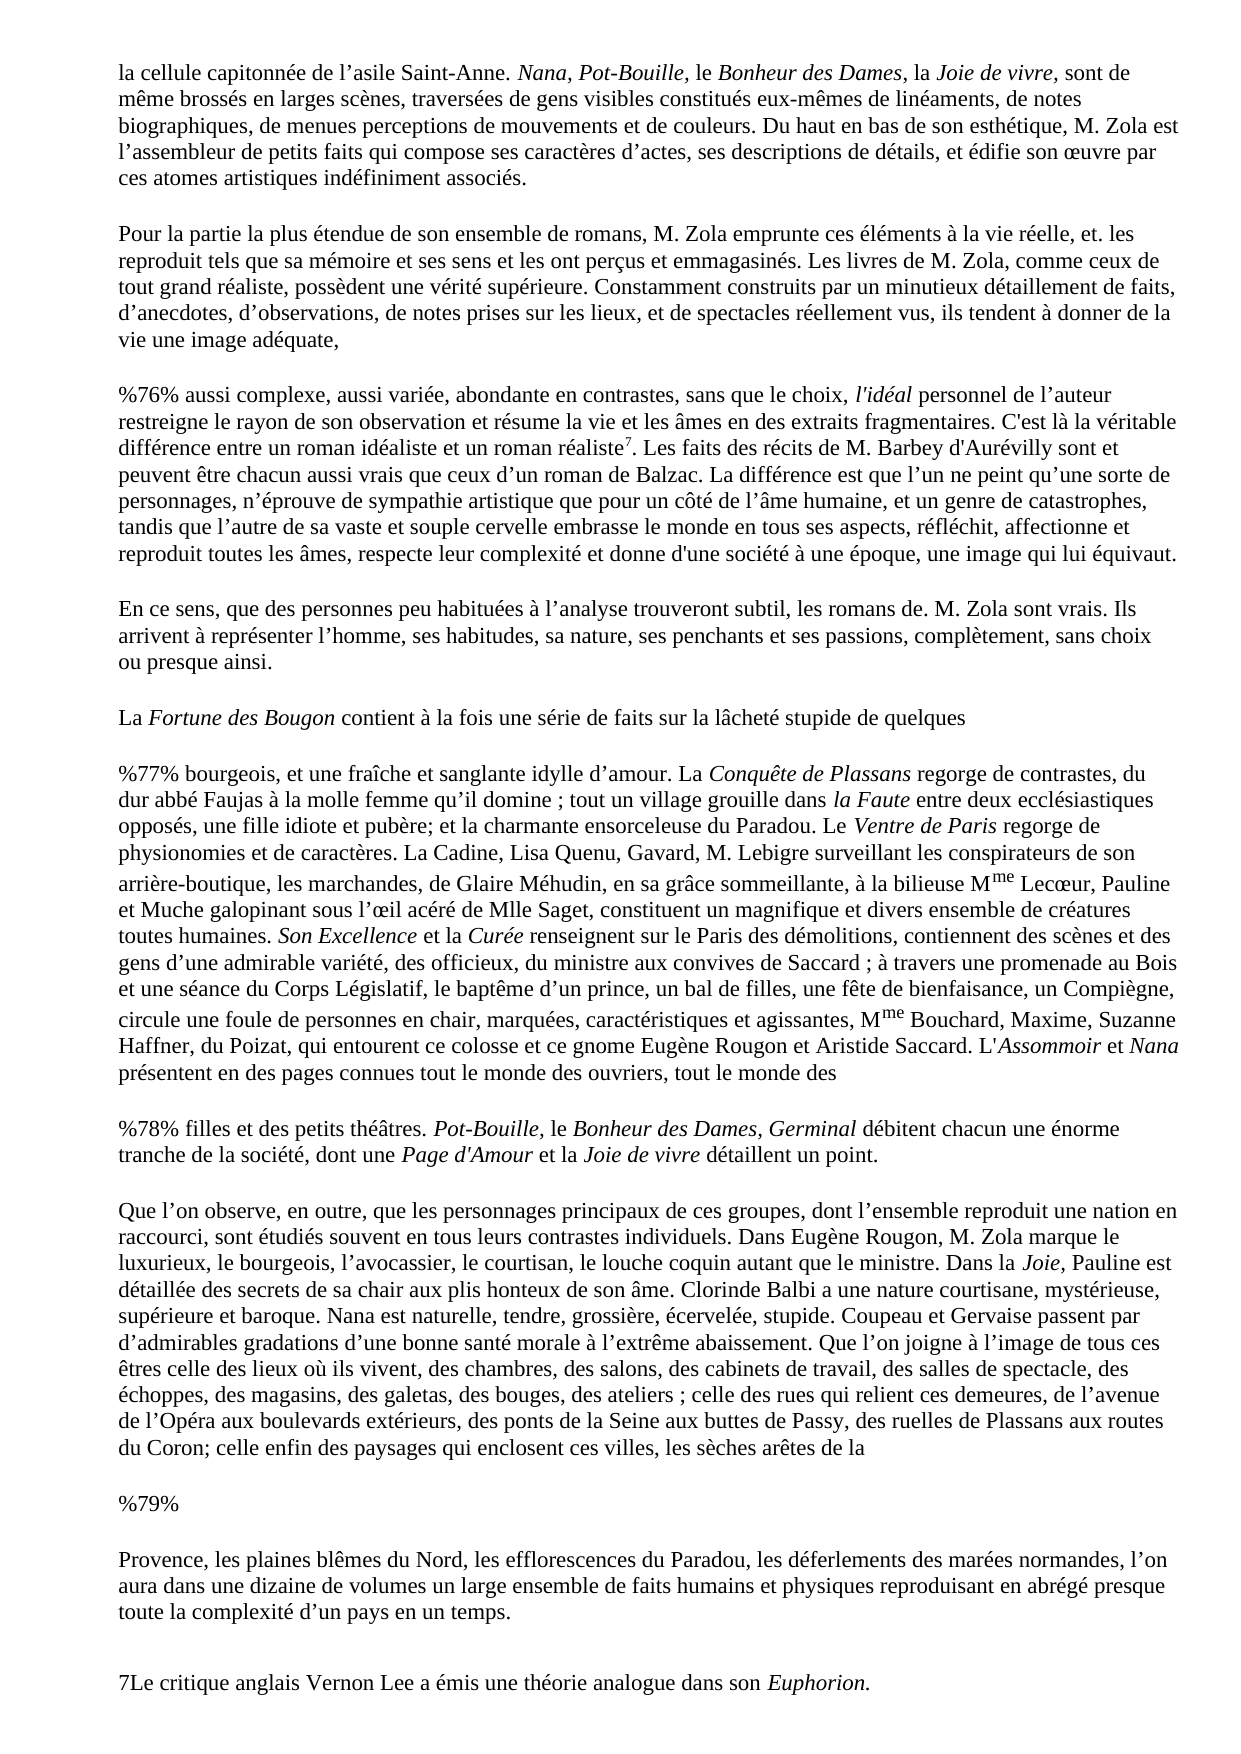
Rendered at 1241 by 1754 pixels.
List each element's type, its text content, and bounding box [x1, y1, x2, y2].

text Que l’on observe, en outre, que les personnages principaux de ces groupes, dont l’ensemble reproduit une nation en raccourci, sont étudiés souvent en tous leurs contrastes individuels. Dans Eugène Rougon, M. Zola marque le luxurieux, le bourgeois, l’avocassier, le courtisan, le louche coquin autant que le ministre. Dans la Joie, Pauline est détaillée des secrets de sa chair aux plis honteux de son âme. Clorinde Balbi a une nature courtisane, mystérieuse, supérieure et baroque. Nana est naturelle, tendre, grossière, écervelée, stupide. Coupeau et Gervaise passent par d’admirables gradations d’une bonne santé morale à l’extrême abaissement. Que l’on joigne à l’image de tous ces êtres celle des lieux où ils vivent, des chambres, des salons, des cabinets de travail, des salles de spectacle, des échoppes, des magasins, des galetas, des bouges, des ateliers ; celle des rues qui relient ces demeures, de l’avenue de l’Opéra aux boulevards extérieurs, des ponts de la Seine aux buttes de Passy, des ruelles de Plassans aux routes du Coron; celle enfin des paysages qui enclosent ces villes, les sèches arêtes de la [118, 1197, 1181, 1460]
text La Fortune des Bougon contient à la fois une série de faits sur la lâcheté stupide de quelques [118, 704, 1181, 730]
text Pour la partie la plus étendue de son ensemble de romans, M. Zola emprunte ces éléments à la vie réelle, et. les reproduit tels que sa mémoire et ses sens et les ont perçus et emmagasinés. Les livres de M. Zola, comme ceux de tout grand réaliste, possèdent une vérité supérieure. Constamment construits par un minutieux détaillement de faits, d’anecdotes, d’observations, de notes prises sur les lieux, et de spectacles réellement vus, ils tendent à donner de la vie une image adéquate, [118, 220, 1181, 352]
text Provence, les plaines blêmes du Nord, les efflorescences du Paradou, les déferlements des marées normandes, l’on aura dans une dizaine de volumes un large ensemble de faits humains et physiques reproduisant en abrégé presque toute la complexité d’un pays en un temps. [118, 1546, 1181, 1625]
text %79% [118, 1490, 1181, 1516]
text la cellule capitonnée de l’asile Saint-Anne. Nana, Pot-Bouille, le Bonheur des Dames, la Joie de vivre, sont de même brossés en larges scènes, traversées de gens visibles constitués eux-mêmes de linéaments, de notes biographiques, de menues perceptions de mouvements et de couleurs. Du haut en bas de son esthétique, M. Zola est l’assembleur de petits faits qui compose ses caractères d’actes, ses descriptions de détails, et édifie son œuvre par ces atomes artistiques indéfiniment associés. [118, 59, 1181, 191]
text Le critique anglais Vernon Lee a émis une théorie analogue dans son Euphorion. [118, 1668, 1181, 1695]
text %76% aussi complexe, aussi variée, abondante en contrastes, sans que le choix, l'idéal personnel de l’auteur restreigne le rayon de son observation et résume la vie et les âmes en des extraits fragmentaires. C'est là la véritable différence entre un roman idéaliste et un roman réaliste. Les faits des récits de M. Barbey d'Aurévilly sont et peuvent être chacun aussi vrais que ceux d’un roman de Balzac. La différence est que l’un ne peint qu’une sorte de personnages, n’éprouve de sympathie artistique que pour un côté de l’âme humaine, et un genre de catastrophes, tandis que l’autre de sa vaste et souple cervelle embrasse le monde en tous ses aspects, réfléchit, affectionne et reproduit toutes les âmes, respecte leur complexité et donne d'une société à une époque, une image qui lui équivaut. [118, 382, 1181, 566]
text En ce sens, que des personnes peu habituées à l’analyse trouveront subtil, les romans de. M. Zola sont vrais. Ils arrivent à représenter l’homme, ses habitudes, sa nature, ses penchants et ses passions, complètement, sans choix ou presque ainsi. [118, 596, 1181, 674]
text %77% bourgeois, et une fraîche et sanglante idylle d’amour. La Conquête de Plassans regorge de contrastes, du dur abbé Faujas à la molle femme qu’il domine ; tout un village grouille dans la Faute entre deux ecclésiastiques opposés, une fille idiote et pubère; et la charmante ensorceleuse du Paradou. Le Ventre de Paris regorge de physionomies et de caractères. La Cadine, Lisa Quenu, Gavard, M. Lebigre surveillant les conspirateurs de son arrière-boutique, les marchandes, de Glaire Méhudin, en sa grâce sommeillante, à la bilieuse Mme Lecœur, Pauline et Muche galopinant sous l’œil acéré de Mlle Saget, constituent un magnifique et divers ensemble de créatures toutes humaines. Son Excellence et la Curée renseignent sur le Paris des démolitions, contiennent des scènes et des gens d’une admirable variété, des officieux, du ministre aux convives de Saccard ; à travers une promenade au Bois et une séance du Corps Législatif, le baptême d’un prince, un bal de filles, une fête de bienfaisance, un Compiègne, circule une foule de personnes en chair, marquées, caractéristiques et agissantes, Mme Bouchard, Maxime, Suzanne Haffner, du Poizat, qui entourent ce colosse et ce gnome Eugène Rougon et Aristide Saccard. L'Assommoir et Nana présentent en des pages connues tout le monde des ouvriers, tout le monde des [118, 760, 1181, 1085]
text %78% filles et des petits théâtres. Pot-Bouille, le Bonheur des Dames, Germinal débitent chacun une énorme tranche de la société, dont une Page d'Amour et la Joie de vivre détaillent un point. [118, 1114, 1181, 1167]
